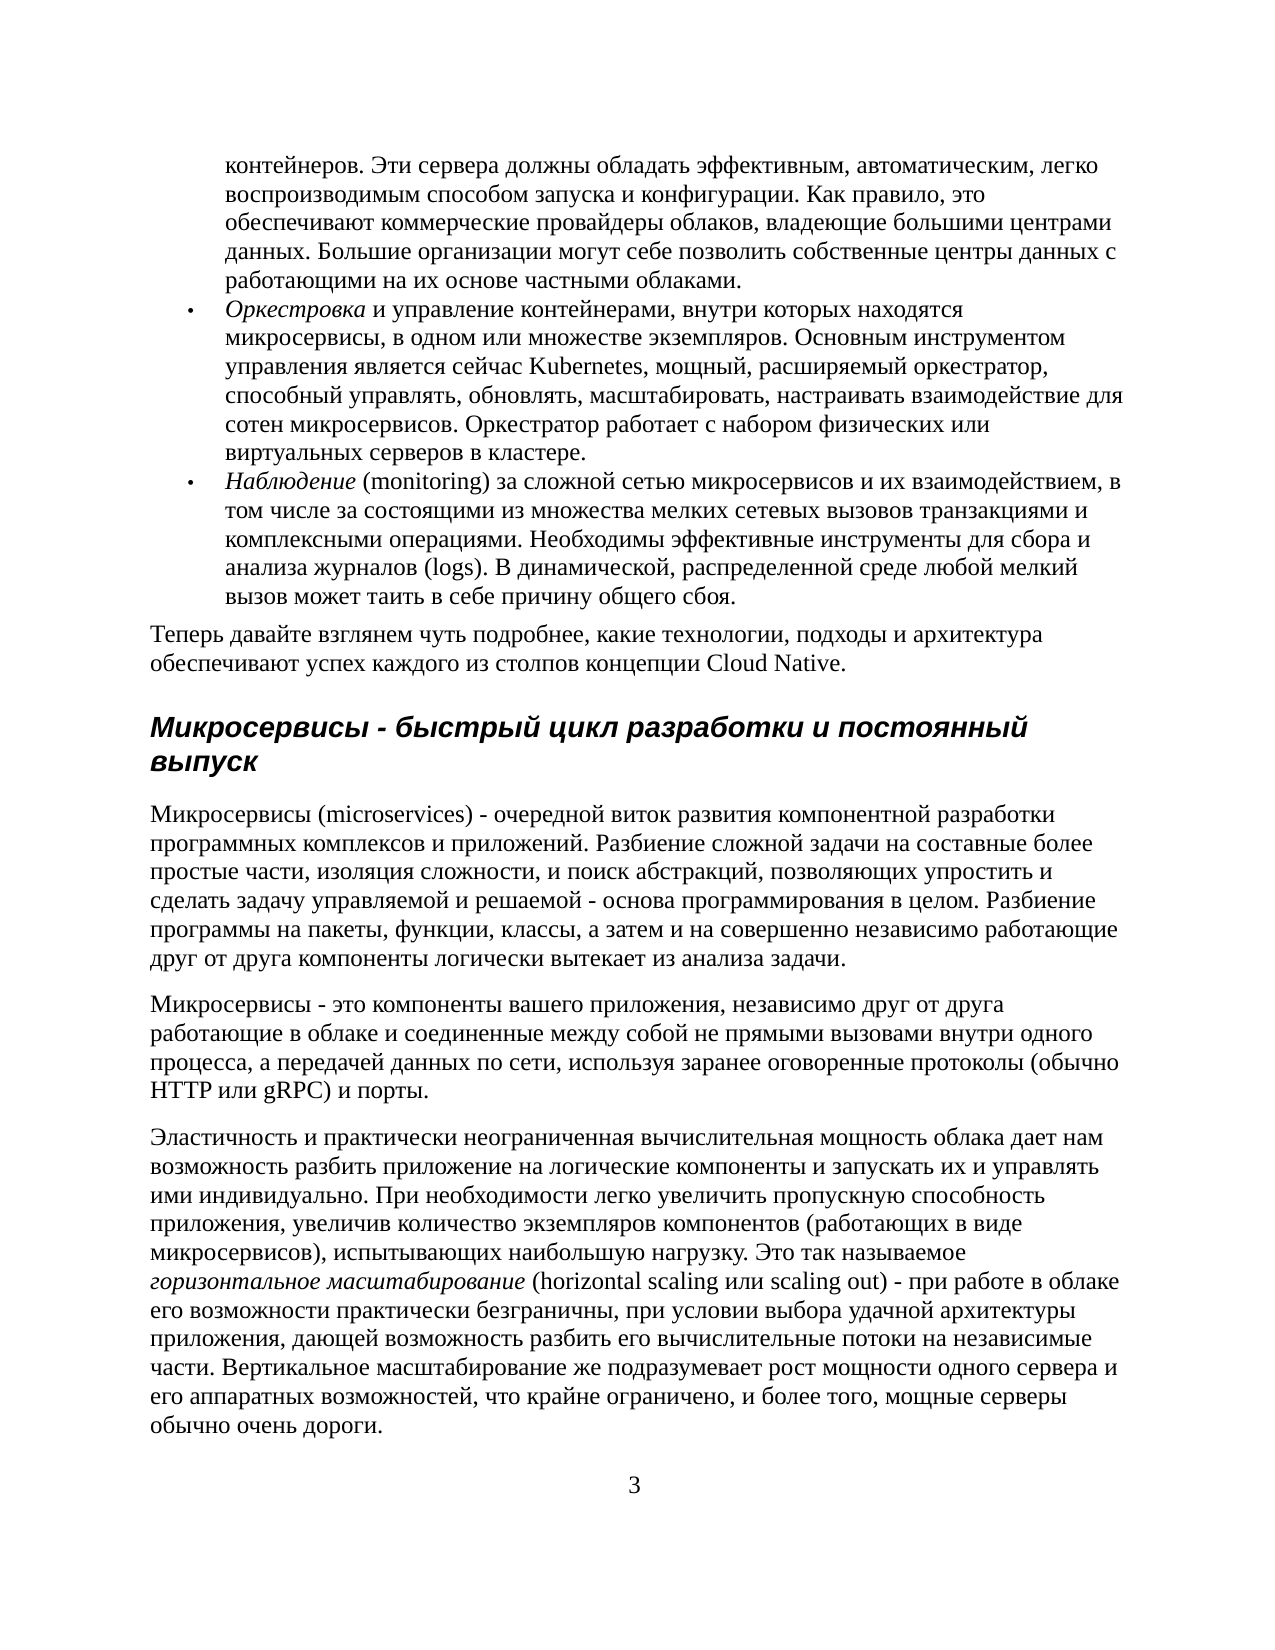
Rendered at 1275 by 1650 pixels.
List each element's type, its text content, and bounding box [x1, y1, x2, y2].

text Микросервисы (microservices) - очередной виток развития компонентной разработки программных комплексов и приложений. Разбиение сложной задачи на составные более простые части, изоляция сложности, и поиск абстракций, позволяющих упростить и сделать задачу управляемой и решаемой - основа программирования в целом. Разбиение программы на пакеты, функции, классы, а затем и на совершенно независимо работающие друг от друга компоненты логически вытекает из анализа задачи. [150, 799, 1125, 971]
text Микросервисы - это компоненты вашего приложения, независимо друг от друга работающие в облаке и соединенные между собой не прямыми вызовами внутри одного процесса, а передачей данных по сети, используя заранее оговоренные протоколы (обычно HTTP или gRPC) и порты. [150, 989, 1125, 1104]
list контейнеров. Эти сервера должны обладать эффективным, автоматическим, легко воспроизводимым способом запуска и конфигурации. Как правило, это обеспечивают коммерческие провайдеры облаков, владеющие большими центрами данных. Большие организации могут себе позволить собственные центры данных с работающими на их основе частными облаками. [187, 150, 1125, 294]
text Теперь давайте взглянем чуть подробнее, какие технологии, подходы и архитектура обеспечивают успех каждого из столпов концепции Cloud Native. [150, 619, 1125, 676]
list Наблюдение (monitoring) за сложной сетью микросервисов и их взаимодействием, в том числе за состоящими из множества мелких сетевых вызовов транзакциями и комплексными операциями. Необходимы эффективные инструменты для сбора и анализа журналов (logs). В динамической, распределенной среде любой мелкий вызов может таить в себе причину общего сбоя. [187, 466, 1125, 610]
subtitle Микросервисы - быстрый цикл разработки и постоянный выпуск [150, 710, 1125, 777]
list Оркестровка и управление контейнерами, внутри которых находятся микросервисы, в одном или множестве экземпляров. Основным инструментом управления является сейчас Kubernetes, мощный, расширяемый оркестратор, способный управлять, обновлять, масштабировать, настраивать взаимодействие для сотен микросервисов. Оркестратор работает с набором физических или виртуальных серверов в кластере. [187, 294, 1125, 466]
text Эластичность и практически неограниченная вычислительная мощность облака дает нам возможность разбить приложение на логические компоненты и запускать их и управлять ими индивидуально. При необходимости легко увеличить пропускную способность приложения, увеличив количество экземпляров компонентов (работающих в виде микросервисов), испытывающих наибольшую нагрузку. Это так называемое горизонтальное масштабирование (horizontal scaling или scaling out) - при работе в облаке его возможности практически безграничны, при условии выбора удачной архитектуры приложения, дающей возможность разбить его вычислительные потоки на независимые части. Вертикальное масштабирование же подразумевает рост мощности одного сервера и его аппаратных возможностей, что крайне ограничено, и более того, мощные серверы обычно очень дороги. [150, 1122, 1125, 1438]
